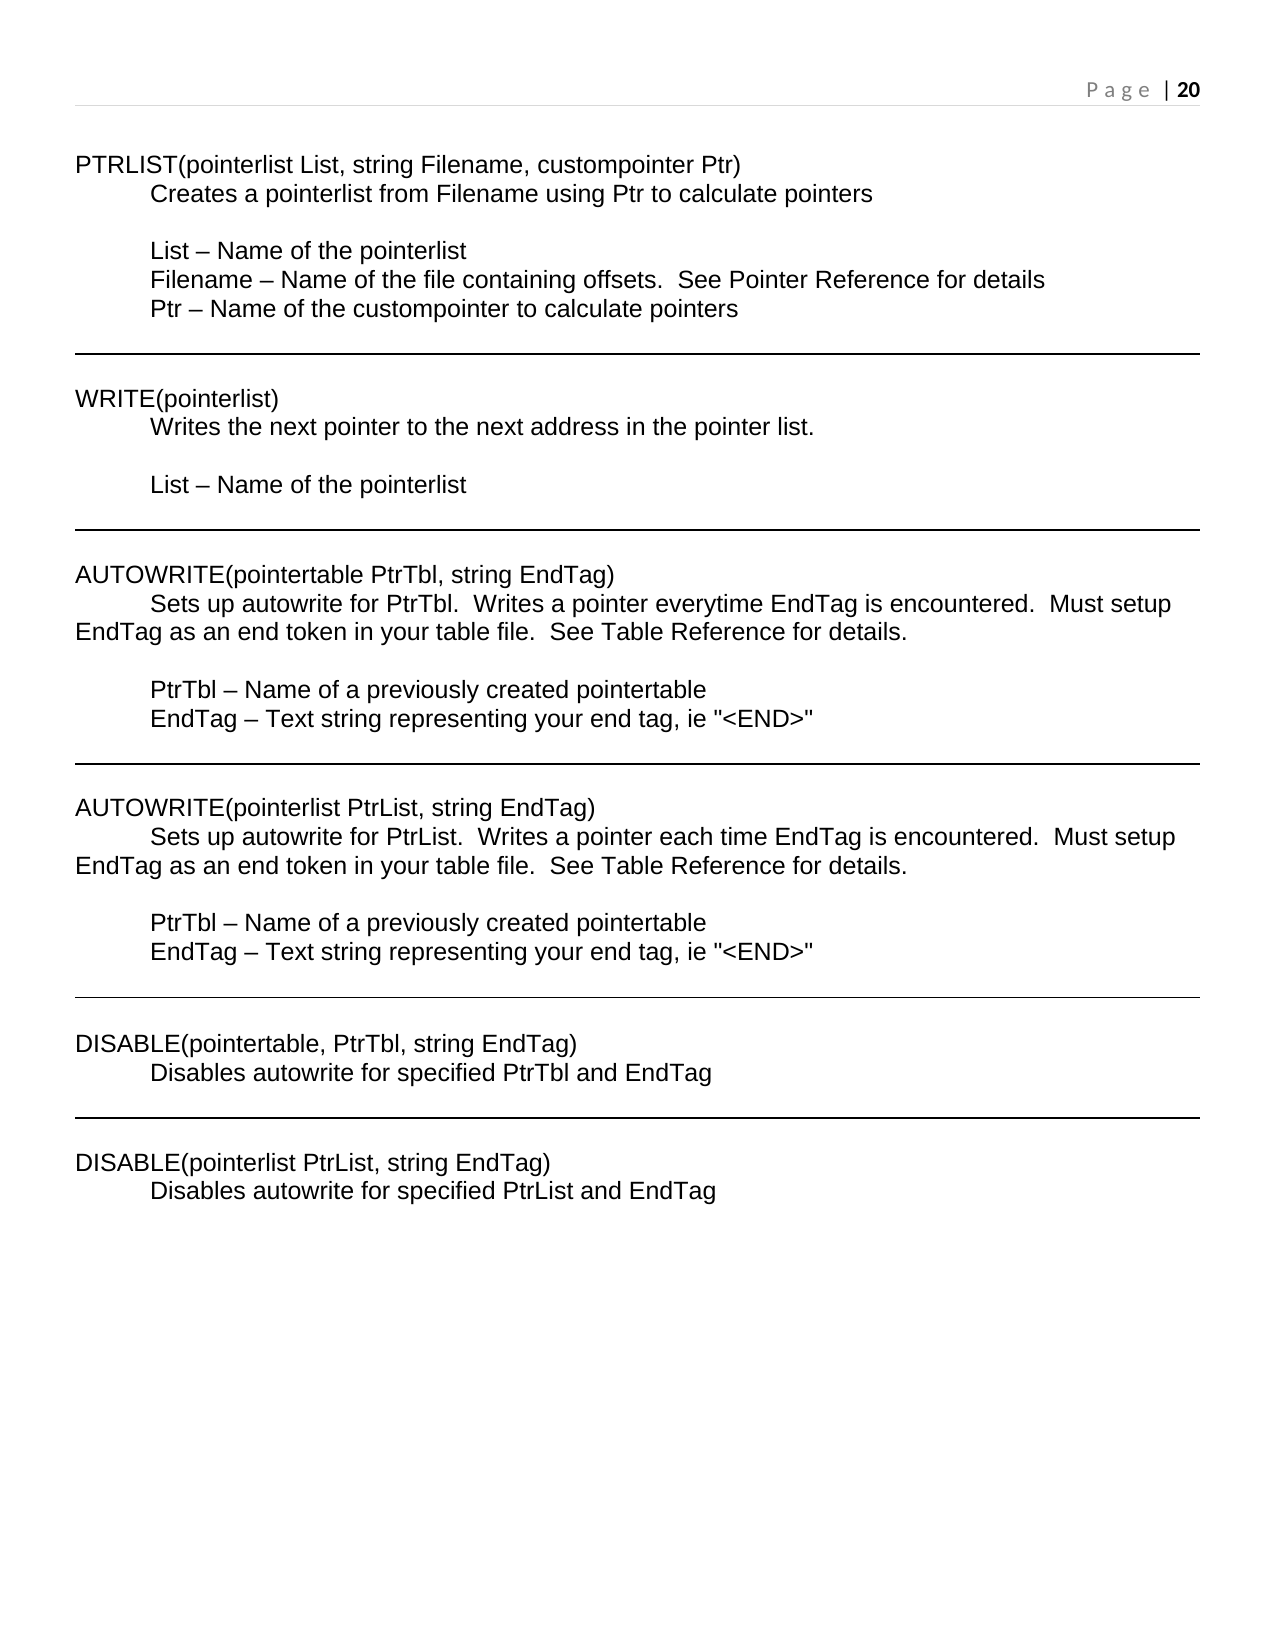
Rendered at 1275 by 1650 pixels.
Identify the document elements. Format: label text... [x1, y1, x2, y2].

text EndTag – Text string representing your end tag, ie "<END>" [75, 703, 1200, 732]
text PTRLIST(pointerlist List, string Filename, custompointer Ptr) [75, 150, 1200, 179]
text List – Name of the pointerlist [75, 236, 1200, 265]
text Ptr – Name of the custompointer to calculate pointers [75, 294, 1200, 322]
text Disables autowrite for specified PtrList and EndTag [75, 1176, 1200, 1205]
text Writes the next pointer to the next address in the pointer list. [75, 412, 1200, 441]
text DISABLE(pointerlist PtrList, string EndTag) [75, 1147, 1200, 1176]
text EndTag – Text string representing your end tag, ie "<END>" [75, 937, 1200, 966]
text AUTOWRITE(pointertable PtrTbl, string EndTag) [75, 560, 1200, 588]
text List – Name of the pointerlist [75, 470, 1200, 499]
text Sets up autowrite for PtrTbl. Writes a pointer everytime EndTag is encountered. Must setup EndTag as an end token in your table file. See Table Reference for details. [75, 588, 1200, 646]
text Sets up autowrite for PtrList. Writes a pointer each time EndTag is encountered. Must setup EndTag as an end token in your table file. See Table Reference for details. [75, 822, 1200, 880]
text AUTOWRITE(pointerlist PtrList, string EndTag) [75, 793, 1200, 822]
text Filename – Name of the file containing offsets. See Pointer Reference for details [75, 265, 1200, 294]
text WRITE(pointerlist) [75, 384, 1200, 412]
text Creates a pointerlist from Filename using Ptr to calculate pointers [75, 179, 1200, 207]
text PtrTbl – Name of a previously created pointertable [75, 675, 1200, 703]
text Disables autowrite for specified PtrTbl and EndTag [75, 1058, 1200, 1086]
text DISABLE(pointertable, PtrTbl, string EndTag) [75, 1029, 1200, 1058]
text PtrTbl – Name of a previously created pointertable [75, 908, 1200, 937]
